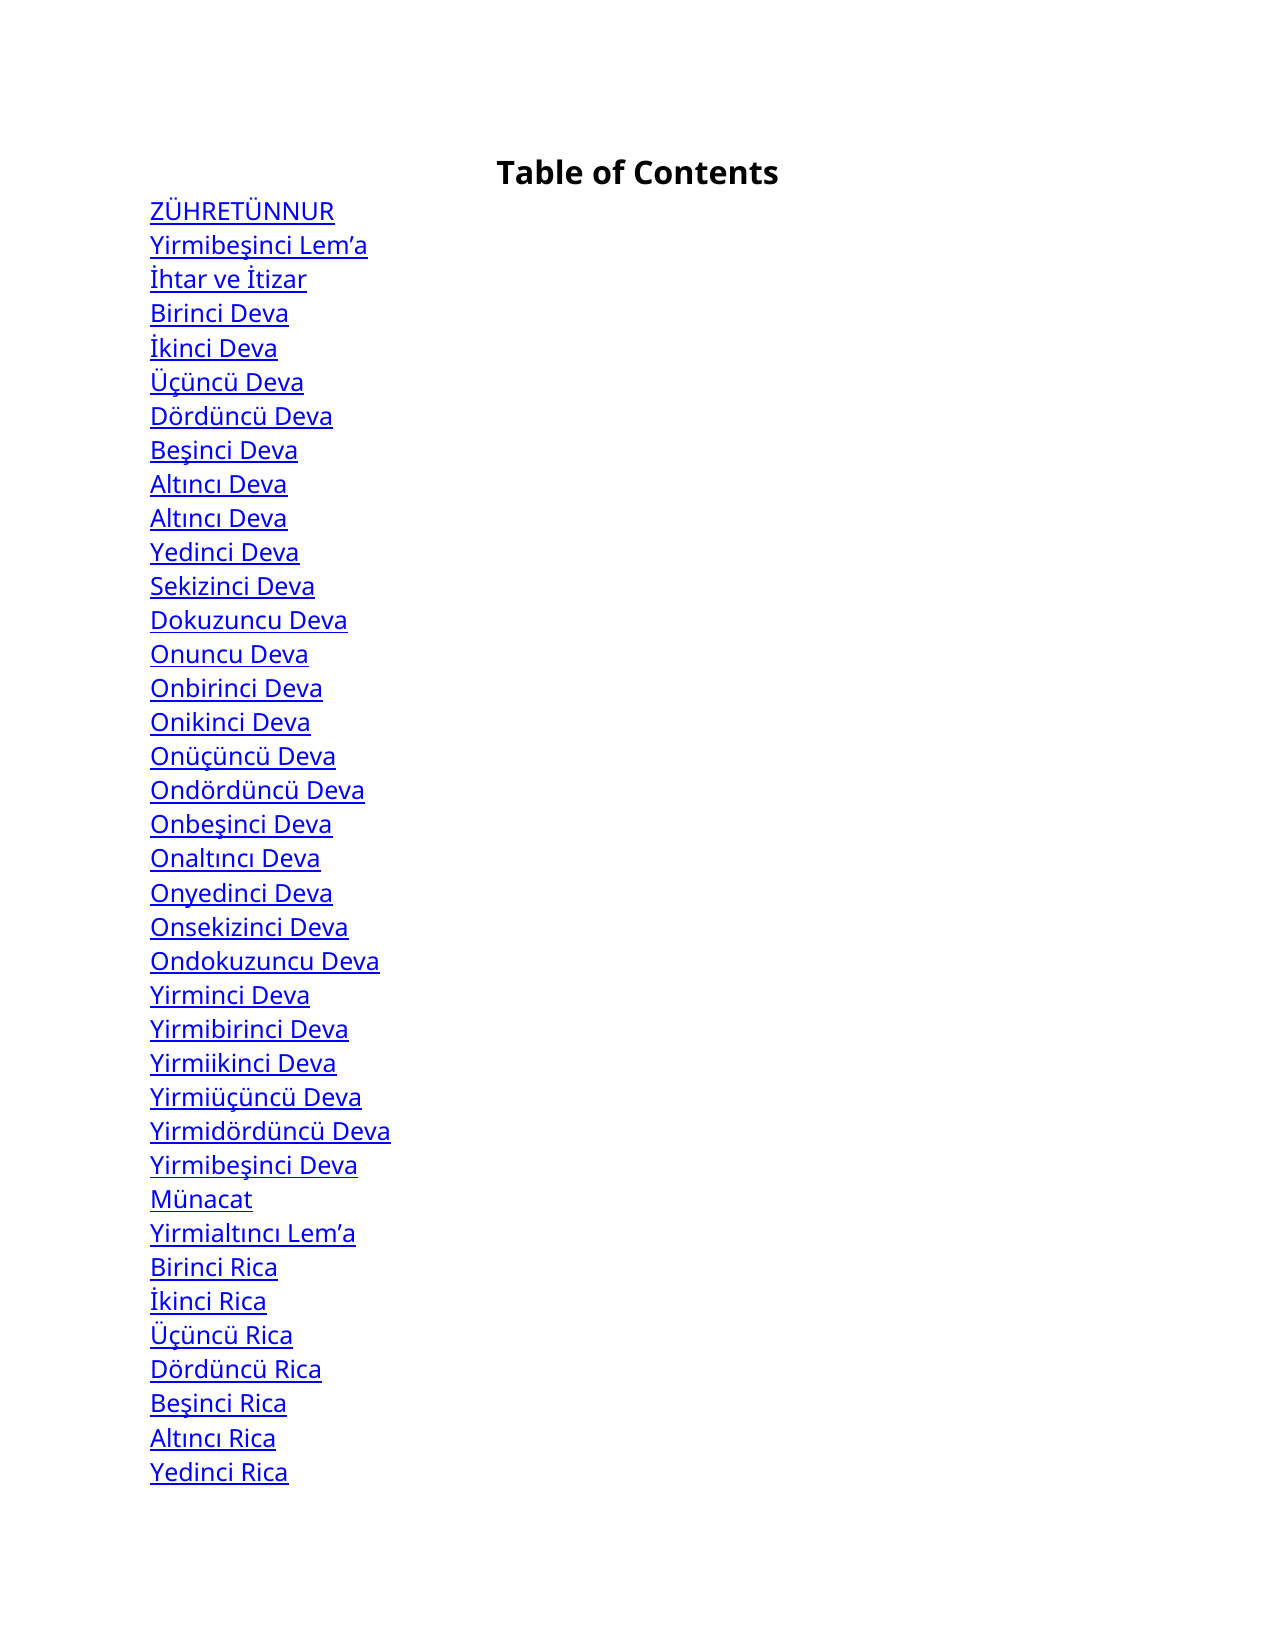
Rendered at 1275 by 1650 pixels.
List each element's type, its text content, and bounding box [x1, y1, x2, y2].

text Ondördüncü Deva [150, 773, 1125, 807]
text Onyedinci Deva [150, 875, 1125, 909]
text Dokuzuncu Deva [150, 603, 1125, 637]
text Onaltıncı Deva [150, 841, 1125, 875]
text Birinci Rica [150, 1250, 1125, 1284]
text Yirmialtıncı Lem’a [150, 1216, 1125, 1250]
text Altıncı Deva [150, 466, 1125, 501]
text İkinci Deva [150, 330, 1125, 364]
text İkinci Rica [150, 1284, 1125, 1318]
text Sekizinci Deva [150, 569, 1125, 603]
text Üçüncü Deva [150, 364, 1125, 398]
subtitle Table of Contents [150, 150, 1125, 194]
text Onbeşinci Deva [150, 807, 1125, 841]
text Altıncı Rica [150, 1420, 1125, 1454]
text Dördüncü Rica [150, 1352, 1125, 1386]
text ZÜHRETÜNNUR [150, 194, 1125, 228]
text Yirmiikinci Deva [150, 1046, 1125, 1079]
text Yirmibirinci Deva [150, 1011, 1125, 1046]
text Dördüncü Deva [150, 398, 1125, 432]
text Beşinci Rica [150, 1386, 1125, 1420]
text Altıncı Deva [150, 501, 1125, 534]
text Onüçüncü Deva [150, 739, 1125, 773]
text Birinci Deva [150, 296, 1125, 330]
text Münacat [150, 1182, 1125, 1216]
text Yedinci Rica [150, 1454, 1125, 1488]
text Yirminci Deva [150, 977, 1125, 1011]
text İhtar ve İtizar [150, 262, 1125, 296]
text Onikinci Deva [150, 705, 1125, 739]
text Yirmibeşinci Deva [150, 1148, 1125, 1182]
text Üçüncü Rica [150, 1318, 1125, 1352]
text Onsekizinci Deva [150, 909, 1125, 943]
text Yirmiüçüncü Deva [150, 1079, 1125, 1114]
text Onuncu Deva [150, 637, 1125, 671]
text Yirmidördüncü Deva [150, 1114, 1125, 1148]
text Yirmibeşinci Lem’a [150, 228, 1125, 262]
text Beşinci Deva [150, 432, 1125, 466]
text Ondokuzuncu Deva [150, 943, 1125, 977]
text Yedinci Deva [150, 534, 1125, 569]
text Onbirinci Deva [150, 671, 1125, 705]
